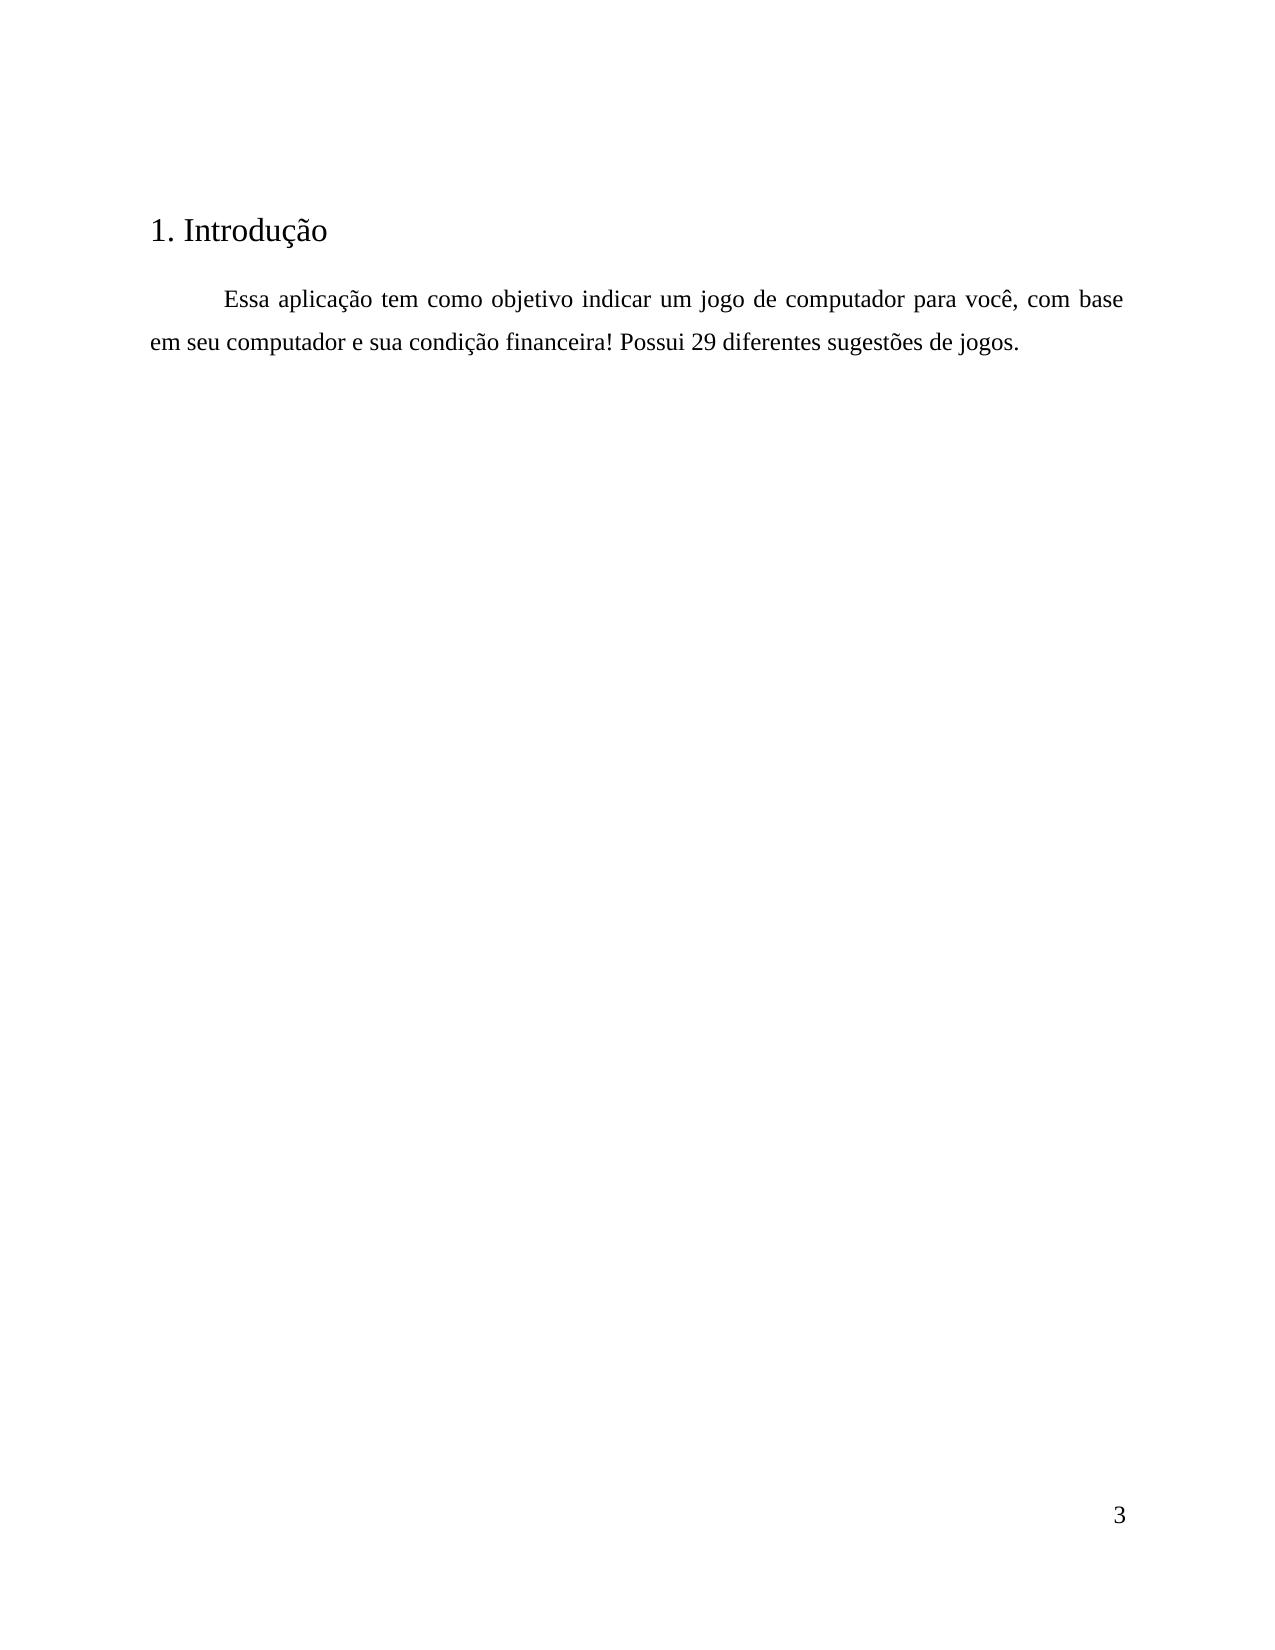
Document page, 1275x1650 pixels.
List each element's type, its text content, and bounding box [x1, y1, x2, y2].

text Essa aplicação tem como objetivo indicar um jogo de computador para você, com base em seu computador e sua condição financeira! Possui 29 diferentes sugestões de jogos. [150, 284, 1125, 356]
text 1. Introdução [150, 210, 1125, 248]
